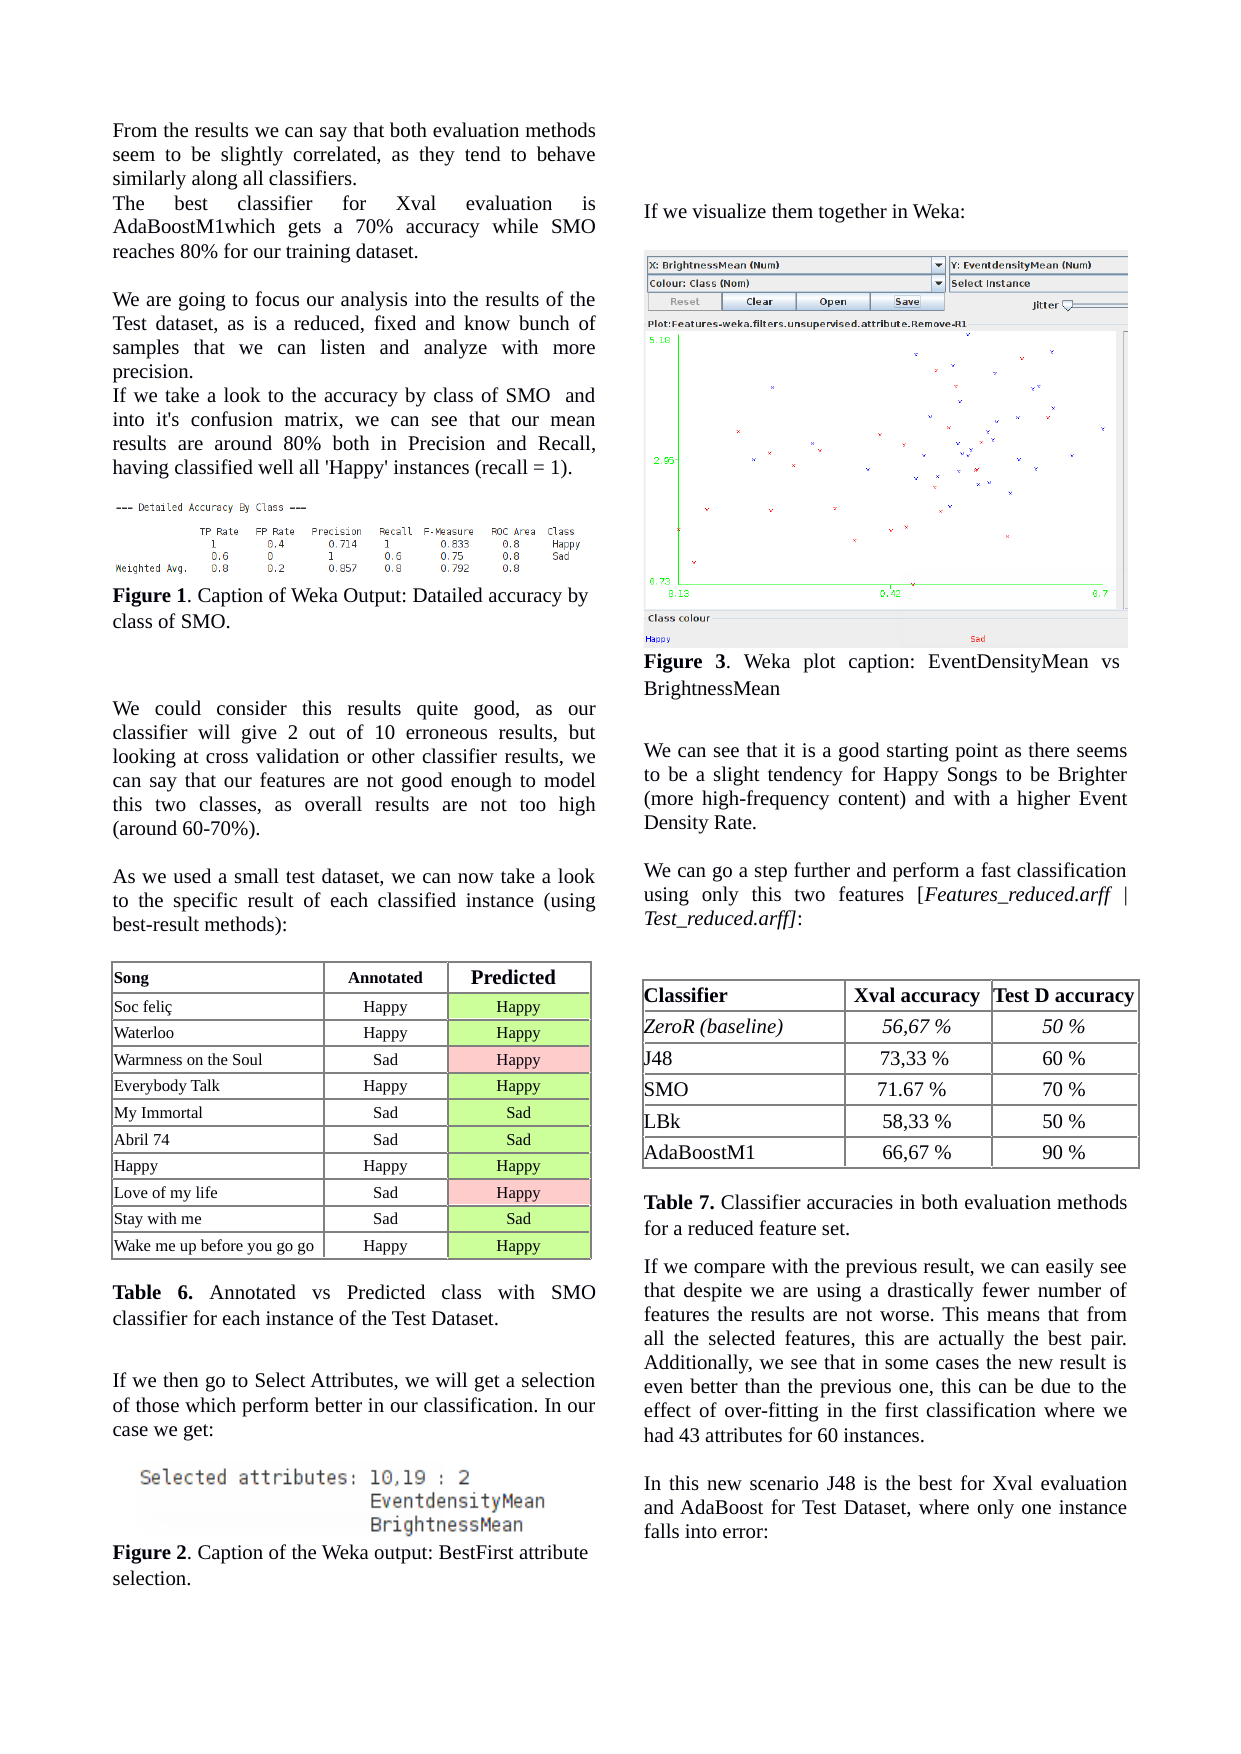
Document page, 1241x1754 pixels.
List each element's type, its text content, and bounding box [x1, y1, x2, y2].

table_cell Sad [449, 1125, 590, 1151]
text We can go a step further and perform a fast classification using only this two features [Features_reduced.arff | Test_reduced.arff]: [644, 858, 1128, 930]
text If we compare with the previous result, we can easily see that despite we are using a drastically fewer number of features the results are not worse. This means that from all the selected features, this are actually the best pair. Additionally, we see that in some cases the new result is even better than the previous one, this can be due to the effect of over-fitting in the first classification where we had 43 attributes for 60 instances. [644, 1254, 1128, 1447]
table_cell Warmness on the Soul [113, 1047, 323, 1072]
table_cell Happy [449, 1045, 590, 1072]
table_cell 71.67 % [846, 1075, 991, 1104]
table_cell 70 % [993, 1073, 1138, 1104]
text Table 7. Classifier accuracies in both evaluation methods for a reduced feature set. [644, 1190, 1128, 1240]
table_cell Happy [113, 1154, 323, 1178]
table_cell Happy [449, 1019, 590, 1045]
table_cell Happy [325, 1154, 447, 1178]
table_cell Waterloo [113, 1021, 323, 1045]
table_cell Happy [325, 1074, 447, 1098]
table_cell 90 % [992, 1136, 1138, 1167]
picture [135, 1461, 573, 1538]
table_cell 50 % [993, 1104, 1138, 1136]
table_cell 60 % [993, 1041, 1138, 1073]
text From the results we can say that both evaluation methods seem to be slightly correlated, as they tend to behave similarly along all classifiers. [112, 118, 596, 190]
table_cell Sad [325, 1127, 447, 1151]
picture [112, 500, 597, 582]
table_cell SMO [644, 1073, 844, 1104]
text If we visualize them together in Weka: [644, 199, 1128, 223]
text Table 6. Annotated vs Predicted class with SMO classifier for each instance of the Test Dataset. [112, 1280, 596, 1330]
text In this new scenario J48 is the best for Xval evaluation and AdaBoost for Test Dataset, where only one instance falls into error: [644, 1471, 1128, 1543]
table_cell Sad [325, 1100, 447, 1125]
table_header Xval accuracy [846, 981, 991, 1010]
table_cell Abril 74 [113, 1127, 323, 1151]
table_cell Soc feliç [113, 994, 323, 1018]
text We can see that it is a good starting point as there seems to be a slight tendency for Happy Songs to be Brighter (more high-frequency content) and with a higher Event Density Rate. [644, 738, 1128, 834]
text We could consider this results quite good, as our classifier will give 2 out of 10 erroneous results, but looking at cross validation or other classifier results, we can say that our features are not good enough to model this two classes, as overall results are not too high (around 60-70%). [112, 696, 596, 840]
table_cell 66,67 % [845, 1138, 992, 1167]
table_cell Happy [449, 1178, 590, 1204]
text Figure 2. Caption of the Weka output: BestFirst attribute selection. [112, 1461, 589, 1589]
table_cell Sad [325, 1207, 447, 1231]
table_cell Happy [325, 1021, 447, 1045]
text If we then go to Select Attributes, we will get a selection of those which perform better in our classification. In our case we get: [112, 1368, 596, 1441]
table_cell Sad [449, 1205, 590, 1231]
table_cell My Immortal [113, 1100, 323, 1125]
table_cell Sad [449, 1098, 590, 1125]
table_cell AdaBoostM1 [644, 1136, 845, 1167]
text As we used a small test dataset, we can now take a look to the specific result of each classified instance (using best-result methods): [112, 864, 596, 936]
table_cell Happy [324, 1233, 447, 1258]
table_cell 50 % [993, 1010, 1138, 1041]
text Figure 3. Weka plot caption: EventDensityMean vs BrightnessMean [644, 648, 1121, 699]
text [644, 244, 1121, 250]
table_cell 58,33 % [846, 1106, 991, 1136]
table_cell Sad [325, 1180, 447, 1204]
table_cell Happy [448, 1231, 590, 1258]
table_header Song [113, 963, 323, 992]
text We are going to focus our analysis into the results of the Test dataset, as is a reduced, fixed and know bunch of samples that we can listen and analyze with more precision. [112, 287, 596, 383]
table_header Test D accuracy [993, 981, 1138, 1010]
text The best classifier for Xval evaluation is AdaBoostM1which gets a 70% accuracy while SMO reaches 80% for our training dataset. [112, 190, 596, 263]
table_cell Happy [449, 992, 590, 1018]
text If we take a look to the accuracy by class of SMO and into it's confusion matrix, we can see that our mean results are around 80% both in Precision and Recall, having classified well all 'Happy' instances (recall = 1). [112, 383, 596, 479]
table_cell 73,33 % [846, 1044, 991, 1073]
picture [643, 250, 1128, 648]
table_cell ZeroR (baseline) [644, 1010, 844, 1041]
table_cell Everybody Talk [113, 1074, 323, 1098]
table_header Predicted [449, 963, 590, 992]
text Figure 1. Caption of Weka Output: Datailed accuracy by class of SMO. [112, 582, 589, 633]
table_cell Happy [449, 1072, 590, 1098]
table_cell Love of my life [113, 1180, 323, 1204]
table_header Annotated [325, 963, 447, 992]
table_cell 56,67 % [846, 1012, 991, 1041]
table_cell J48 [644, 1041, 844, 1073]
table_cell Stay with me [113, 1207, 323, 1231]
table_cell Sad [325, 1047, 447, 1072]
table_header Classifier [644, 981, 844, 1010]
table_cell LBk [644, 1104, 844, 1136]
table_cell Happy [449, 1151, 590, 1178]
table_cell Wake me up before you go go [113, 1233, 324, 1258]
table_cell Happy [325, 994, 447, 1018]
